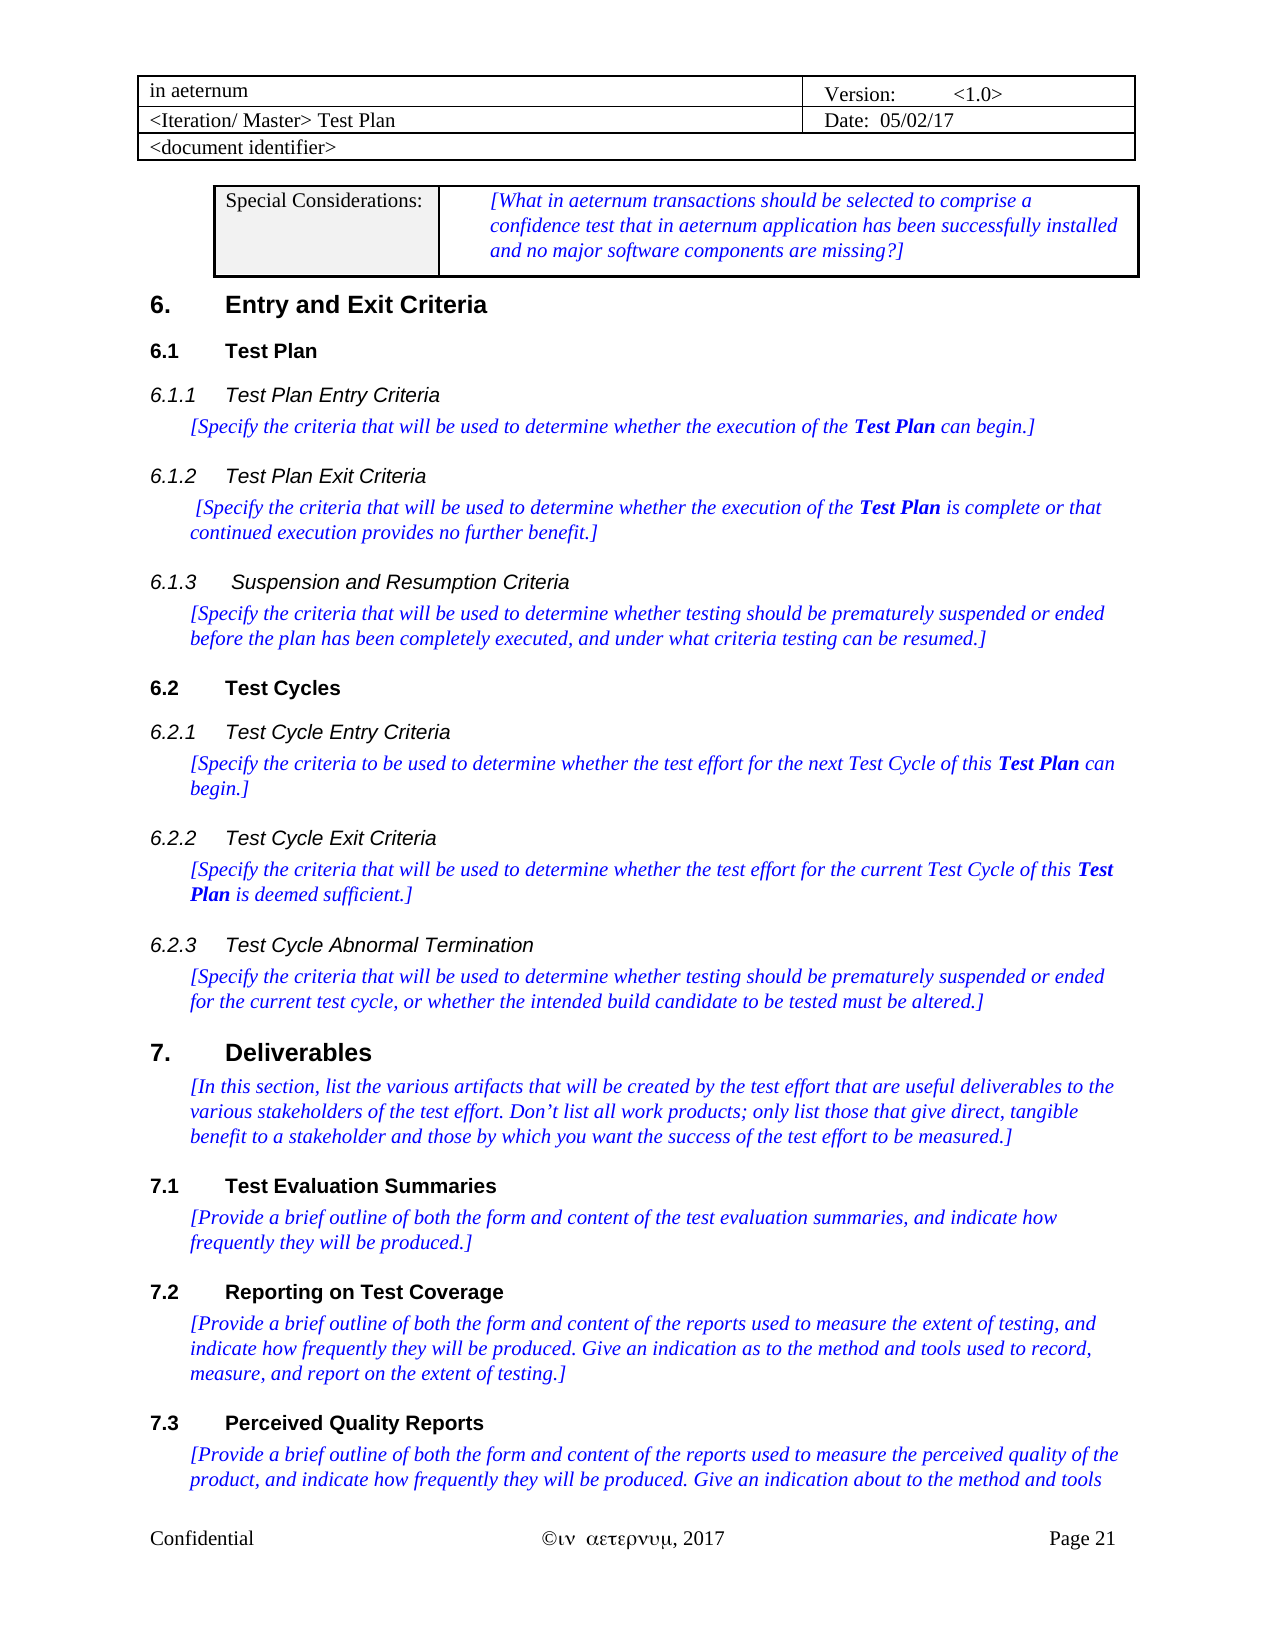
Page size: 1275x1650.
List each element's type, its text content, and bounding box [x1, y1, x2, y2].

subtitle Suspension and Resumption Criteria [150, 569, 1125, 594]
subtitle Entry and Exit Criteria [150, 290, 1125, 319]
text [Specify the criteria that will be used to determine whether the test effort for the current Test Cycle of this Test Plan is deemed sufficient.] [190, 856, 1125, 906]
subtitle Test Plan Exit Criteria [150, 463, 1125, 488]
text [Provide a brief outline of both the form and content of the reports used to measure the perceived quality of the product, and indicate how frequently they will be produced. Give an indication about to the method and tools [190, 1441, 1125, 1491]
text [Specify the criteria that will be used to determine whether the execution of the Test Plan can begin.] [190, 413, 1125, 438]
subtitle Test Evaluation Summaries [150, 1173, 1125, 1198]
subtitle Test Plan Entry Criteria [150, 381, 1125, 406]
text [Specify the criteria that will be used to determine whether testing should be prematurely suspended or ended before the plan has been completely executed, and under what criteria testing can be resumed.] [190, 600, 1125, 650]
subtitle Reporting on Test Coverage [150, 1279, 1125, 1304]
text [Specify the criteria to be used to determine whether the test effort for the next Test Cycle of this Test Plan can begin.] [190, 750, 1125, 800]
subtitle Test Plan [150, 338, 1125, 363]
table_cell [What in aeternum transactions should be selected to comprise a confidence test that in aeternum application has been successfully installed and no major software components are missing?] [440, 187, 1137, 274]
text [Provide a brief outline of both the form and content of the reports used to measure the extent of testing, and indicate how frequently they will be produced. Give an indication as to the method and tools used to record, measure, and report on the extent of testing.] [190, 1310, 1125, 1385]
subtitle Perceived Quality Reports [150, 1410, 1125, 1435]
text [In this section, list the various artifacts that will be created by the test effort that are useful deliverables to the various stakeholders of the test effort. Don’t list all work products; only list those that give direct, tangible benefit to a stakeholder and those by which you want the success of the test effort to be measured.] [190, 1073, 1125, 1148]
subtitle Deliverables [150, 1038, 1125, 1066]
text [Provide a brief outline of both the form and content of the test evaluation summaries, and indicate how frequently they will be produced.] [190, 1204, 1125, 1254]
table_cell Special Considerations: [216, 187, 438, 274]
text [Specify the criteria that will be used to determine whether testing should be prematurely suspended or ended for the current test cycle, or whether the intended build candidate to be tested must be altered.] [190, 963, 1125, 1013]
subtitle Test Cycles [150, 675, 1125, 700]
subtitle Test Cycle Exit Criteria [150, 825, 1125, 850]
subtitle Test Cycle Abnormal Termination [150, 931, 1125, 956]
text [Specify the criteria that will be used to determine whether the execution of the Test Plan is complete or that continued execution provides no further benefit.] [190, 494, 1125, 544]
subtitle Test Cycle Entry Criteria [150, 719, 1125, 744]
